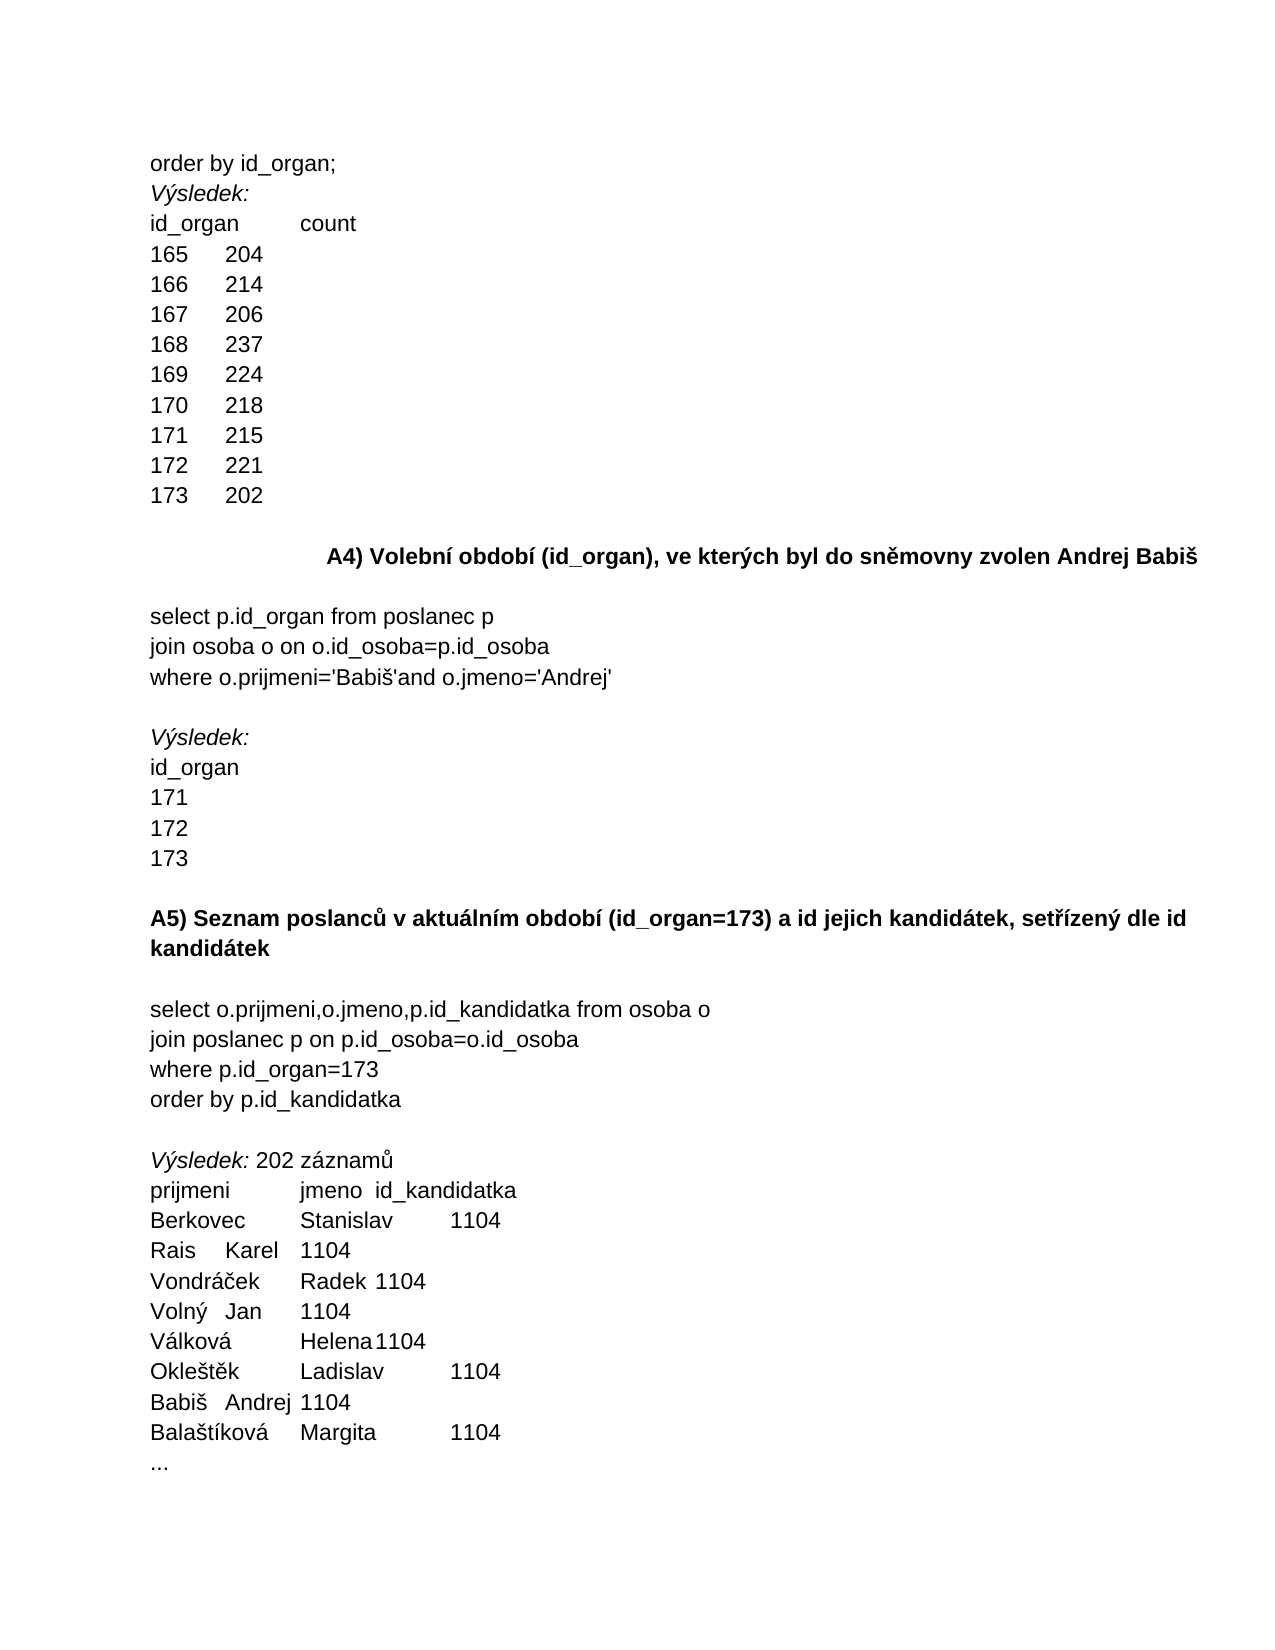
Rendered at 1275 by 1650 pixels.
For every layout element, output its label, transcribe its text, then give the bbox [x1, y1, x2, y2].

text 171 [150, 784, 1198, 811]
text 173 202 [150, 482, 1198, 509]
text 167 206 [150, 301, 1198, 327]
text ... [150, 1449, 1198, 1475]
text select p.id_organ from poslanec p [150, 603, 1198, 629]
text 172 [150, 814, 1198, 841]
text 170 218 [150, 392, 1198, 418]
text where p.id_organ=173 [150, 1056, 1198, 1083]
text order by p.id_kandidatka [150, 1086, 1198, 1113]
text 169 224 [150, 361, 1198, 388]
text Výsledek: 202 záznamů [150, 1147, 1198, 1173]
text Výsledek: [150, 724, 1198, 750]
text where o.prijmeni='Babiš'and o.jmeno='Andrej' [150, 663, 1198, 690]
text 172 221 [150, 452, 1198, 478]
text A4) Volební období (id_organ), ve kterých byl do sněmovny zvolen Andrej Babiš [150, 543, 1198, 569]
text id_organ [150, 754, 1198, 781]
text A5) Seznam poslanců v aktuálním období (id_organ=173) a id jejich kandidátek, setřízený dle id kandidátek [150, 905, 1198, 962]
text Rais Karel 1104 [150, 1237, 1198, 1264]
text id_organ count [150, 210, 1198, 237]
text prijmeni jmeno id_kandidatka [150, 1177, 1198, 1203]
text select o.prijmeni,o.jmeno,p.id_kandidatka from osoba o [150, 996, 1198, 1022]
text Válková Helena 1104 [150, 1328, 1198, 1354]
text join poslanec p on p.id_osoba=o.id_osoba [150, 1026, 1198, 1052]
text 165 204 [150, 241, 1198, 267]
text Balaštíková Margita 1104 [150, 1419, 1198, 1445]
text 173 [150, 845, 1198, 871]
text Výsledek: [150, 180, 1198, 207]
text join osoba o on o.id_osoba=p.id_osoba [150, 633, 1198, 660]
text Okleštěk Ladislav 1104 [150, 1358, 1198, 1385]
text Volný Jan 1104 [150, 1298, 1198, 1324]
text Babiš Andrej 1104 [150, 1388, 1198, 1415]
text order by id_organ; [150, 150, 1198, 176]
text 166 214 [150, 271, 1198, 297]
text Berkovec Stanislav 1104 [150, 1207, 1198, 1234]
text 168 237 [150, 331, 1198, 358]
text 171 215 [150, 422, 1198, 448]
text Vondráček Radek 1104 [150, 1268, 1198, 1294]
